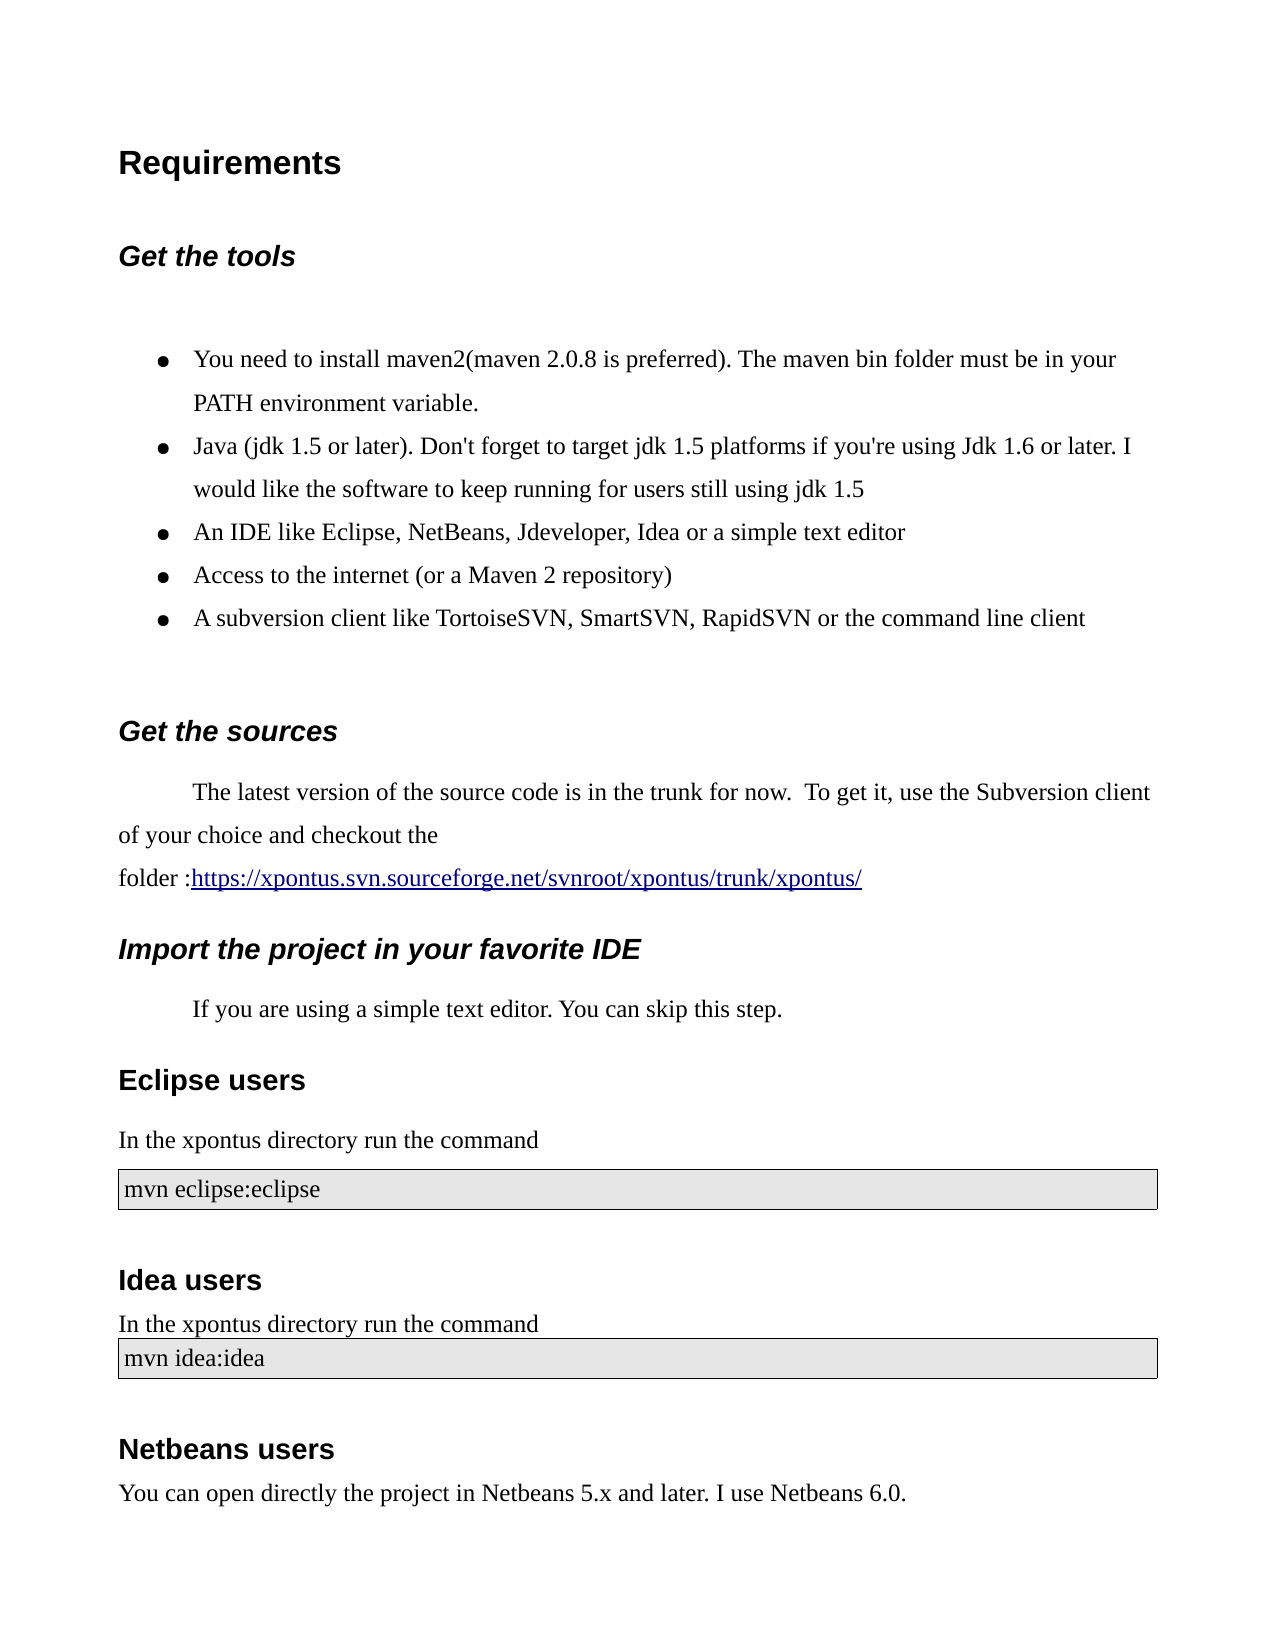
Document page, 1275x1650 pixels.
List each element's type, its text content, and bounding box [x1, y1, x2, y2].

list Access to the internet (or a Maven 2 repository) [156, 560, 1157, 589]
list You need to install maven2(maven 2.0.8 is preferred). The maven bin folder must be in your PATH environment variable. [156, 344, 1157, 416]
subtitle Requirements [118, 143, 1157, 182]
table_header mvn eclipse:eclipse [119, 1170, 1157, 1209]
text You can open directly the project in Netbeans 5.x and later. I use Netbeans 6.0. [118, 1478, 1157, 1506]
subtitle Get the tools [118, 238, 1157, 272]
list A subversion client like TortoiseSVN, SmartSVN, RapidSVN or the command line client [156, 603, 1157, 632]
subtitle Netbeans users [118, 1432, 1157, 1465]
text In the xpontus directory run the command [118, 1125, 1157, 1154]
table_header mvn idea:idea [119, 1339, 1157, 1378]
list An IDE like Eclipse, NetBeans, Jdeveloper, Idea or a simple text editor [156, 517, 1157, 546]
text If you are using a simple text editor. You can skip this step. [118, 994, 1157, 1023]
subtitle Idea users [118, 1263, 1157, 1296]
text In the xpontus directory run the command [118, 1309, 1157, 1337]
subtitle Import the project in your favorite IDE [118, 932, 1157, 965]
list Java (jdk 1.5 or later). Don't forget to target jdk 1.5 platforms if you're using Jdk 1.6 or later. I would like the software to keep running for users still using jdk 1.5 [156, 431, 1157, 503]
subtitle Eclipse users [118, 1063, 1157, 1096]
text The latest version of the source code is in the trunk for now. To get it, use the Subversion client of your choice and checkout the folder :https://xpontus.svn.sourceforge.net/svnroot/xpontus/trunk/xpontus/ [118, 777, 1157, 892]
subtitle Get the sources [118, 714, 1157, 748]
